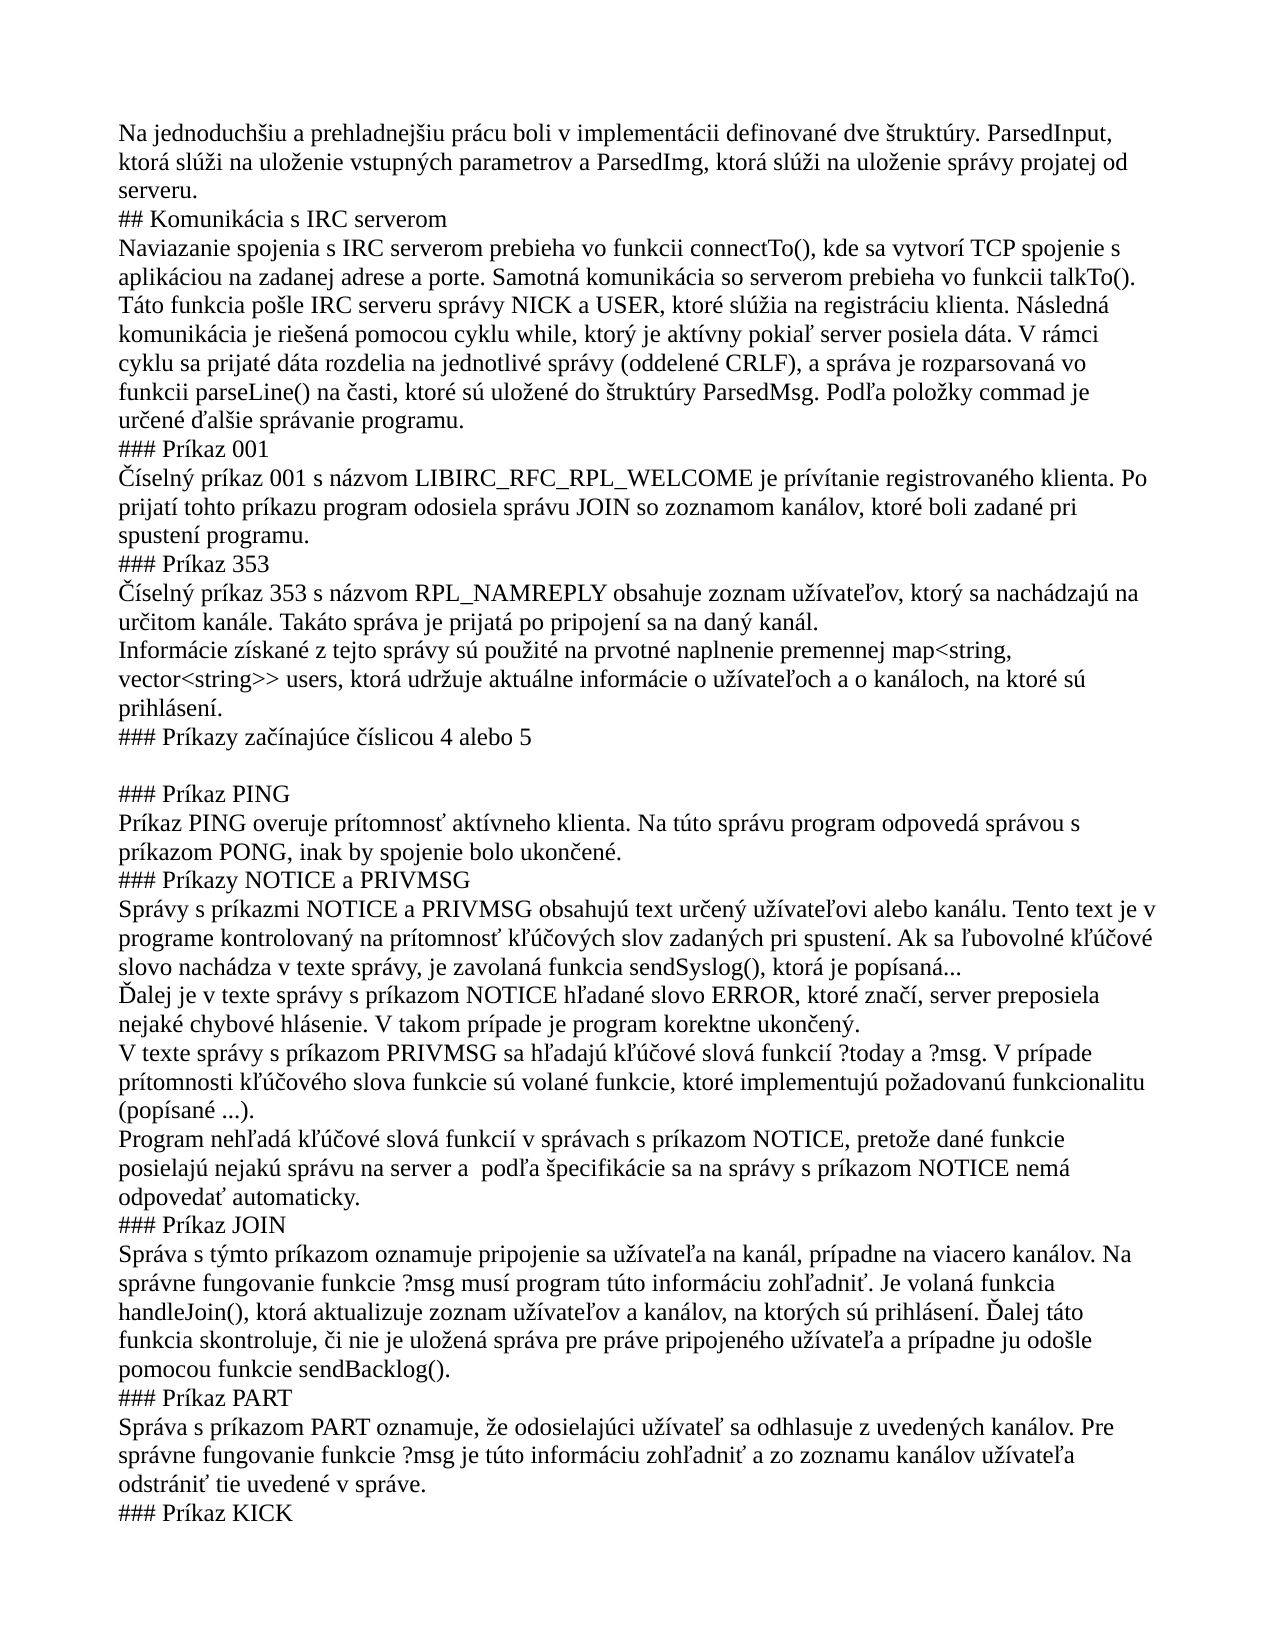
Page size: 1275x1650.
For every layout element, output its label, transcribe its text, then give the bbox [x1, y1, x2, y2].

text ### Príkaz PING [118, 779, 1157, 808]
text ## Komunikácia s IRC serverom [118, 204, 1157, 233]
text ### Príkaz 001 [118, 434, 1157, 463]
text Číselný príkaz 353 s názvom RPL_NAMREPLY obsahuje zoznam užívateľov, ktorý sa nachádzajú na určitom kanále. Takáto správa je prijatá po pripojení sa na daný kanál. [118, 578, 1157, 636]
text ### Príkaz KICK [118, 1498, 1157, 1527]
text Správa s príkazom PART oznamuje, že odosielajúci užívateľ sa odhlasuje z uvedených kanálov. Pre správne fungovanie funkcie ?msg je túto informáciu zohľadniť a zo zoznamu kanálov užívateľa odstrániť tie uvedené v správe. [118, 1412, 1157, 1498]
text V texte správy s príkazom PRIVMSG sa hľadajú kľúčové slová funkcií ?today a ?msg. V prípade prítomnosti kľúčového slova funkcie sú volané funkcie, ktoré implementujú požadovanú funkcionalitu (popísané ...). [118, 1038, 1157, 1124]
text Naviazanie spojenia s IRC serverom prebieha vo funkcii connectTo(), kde sa vytvorí TCP spojenie s aplikáciou na zadanej adrese a porte. Samotná komunikácia so serverom prebieha vo funkcii talkTo(). Táto funkcia pošle IRC serveru správy NICK a USER, ktoré slúžia na registráciu klienta. Následná komunikácia je riešená pomocou cyklu while, ktorý je aktívny pokiaľ server posiela dáta. V rámci cyklu sa prijaté dáta rozdelia na jednotlivé správy (oddelené CRLF), a správa je rozparsovaná vo funkcii parseLine() na časti, ktoré sú uložené do štruktúry ParsedMsg. Podľa položky commad je určené ďalšie správanie programu. [118, 233, 1157, 434]
text Na jednoduchšiu a prehladnejšiu prácu boli v implementácii definované dve štruktúry. ParsedInput, ktorá slúži na uloženie vstupných parametrov a ParsedImg, ktorá slúži na uloženie správy projatej od serveru. [118, 118, 1157, 204]
text ### Príkaz JOIN [118, 1211, 1157, 1239]
text Správy s príkazmi NOTICE a PRIVMSG obsahujú text určený užívateľovi alebo kanálu. Tento text je v programe kontrolovaný na prítomnosť kľúčových slov zadaných pri spustení. Ak sa ľubovolné kľúčové slovo nachádza v texte správy, je zavolaná funkcia sendSyslog(), ktorá je popísaná... [118, 894, 1157, 981]
text Ďalej je v texte správy s príkazom NOTICE hľadané slovo ERROR, ktoré značí, server preposiela nejaké chybové hlásenie. V takom prípade je program korektne ukončený. [118, 981, 1157, 1038]
text Správa s týmto príkazom oznamuje pripojenie sa užívateľa na kanál, prípadne na viacero kanálov. Na správne fungovanie funkcie ?msg musí program túto informáciu zohľadniť. Je volaná funkcia handleJoin(), ktorá aktualizuje zoznam užívateľov a kanálov, na ktorých sú prihlásení. Ďalej táto funkcia skontroluje, či nie je uložená správa pre práve pripojeného užívateľa a prípadne ju odošle pomocou funkcie sendBacklog(). [118, 1239, 1157, 1383]
text ### Príkaz PART [118, 1383, 1157, 1412]
text Príkaz PING overuje prítomnosť aktívneho klienta. Na túto správu program odpovedá správou s príkazom PONG, inak by spojenie bolo ukončené. [118, 808, 1157, 866]
text ### Príkazy NOTICE a PRIVMSG [118, 866, 1157, 894]
text Informácie získané z tejto správy sú použité na prvotné naplnenie premennej map<string, vector<string>> users, ktorá udržuje aktuálne informácie o užívateľoch a o kanáloch, na ktoré sú prihlásení. [118, 636, 1157, 722]
text Číselný príkaz 001 s názvom LIBIRC_RFC_RPL_WELCOME je prívítanie registrovaného klienta. Po prijatí tohto príkazu program odosiela správu JOIN so zoznamom kanálov, ktoré boli zadané pri spustení programu. [118, 463, 1157, 549]
text ### Príkaz 353 [118, 549, 1157, 578]
text ### Príkazy začínajúce číslicou 4 alebo 5 [118, 722, 1157, 751]
text Program nehľadá kľúčové slová funkcií v správach s príkazom NOTICE, pretože dané funkcie posielajú nejakú správu na server a podľa špecifikácie sa na správy s príkazom NOTICE nemá odpovedať automaticky. [118, 1124, 1157, 1211]
